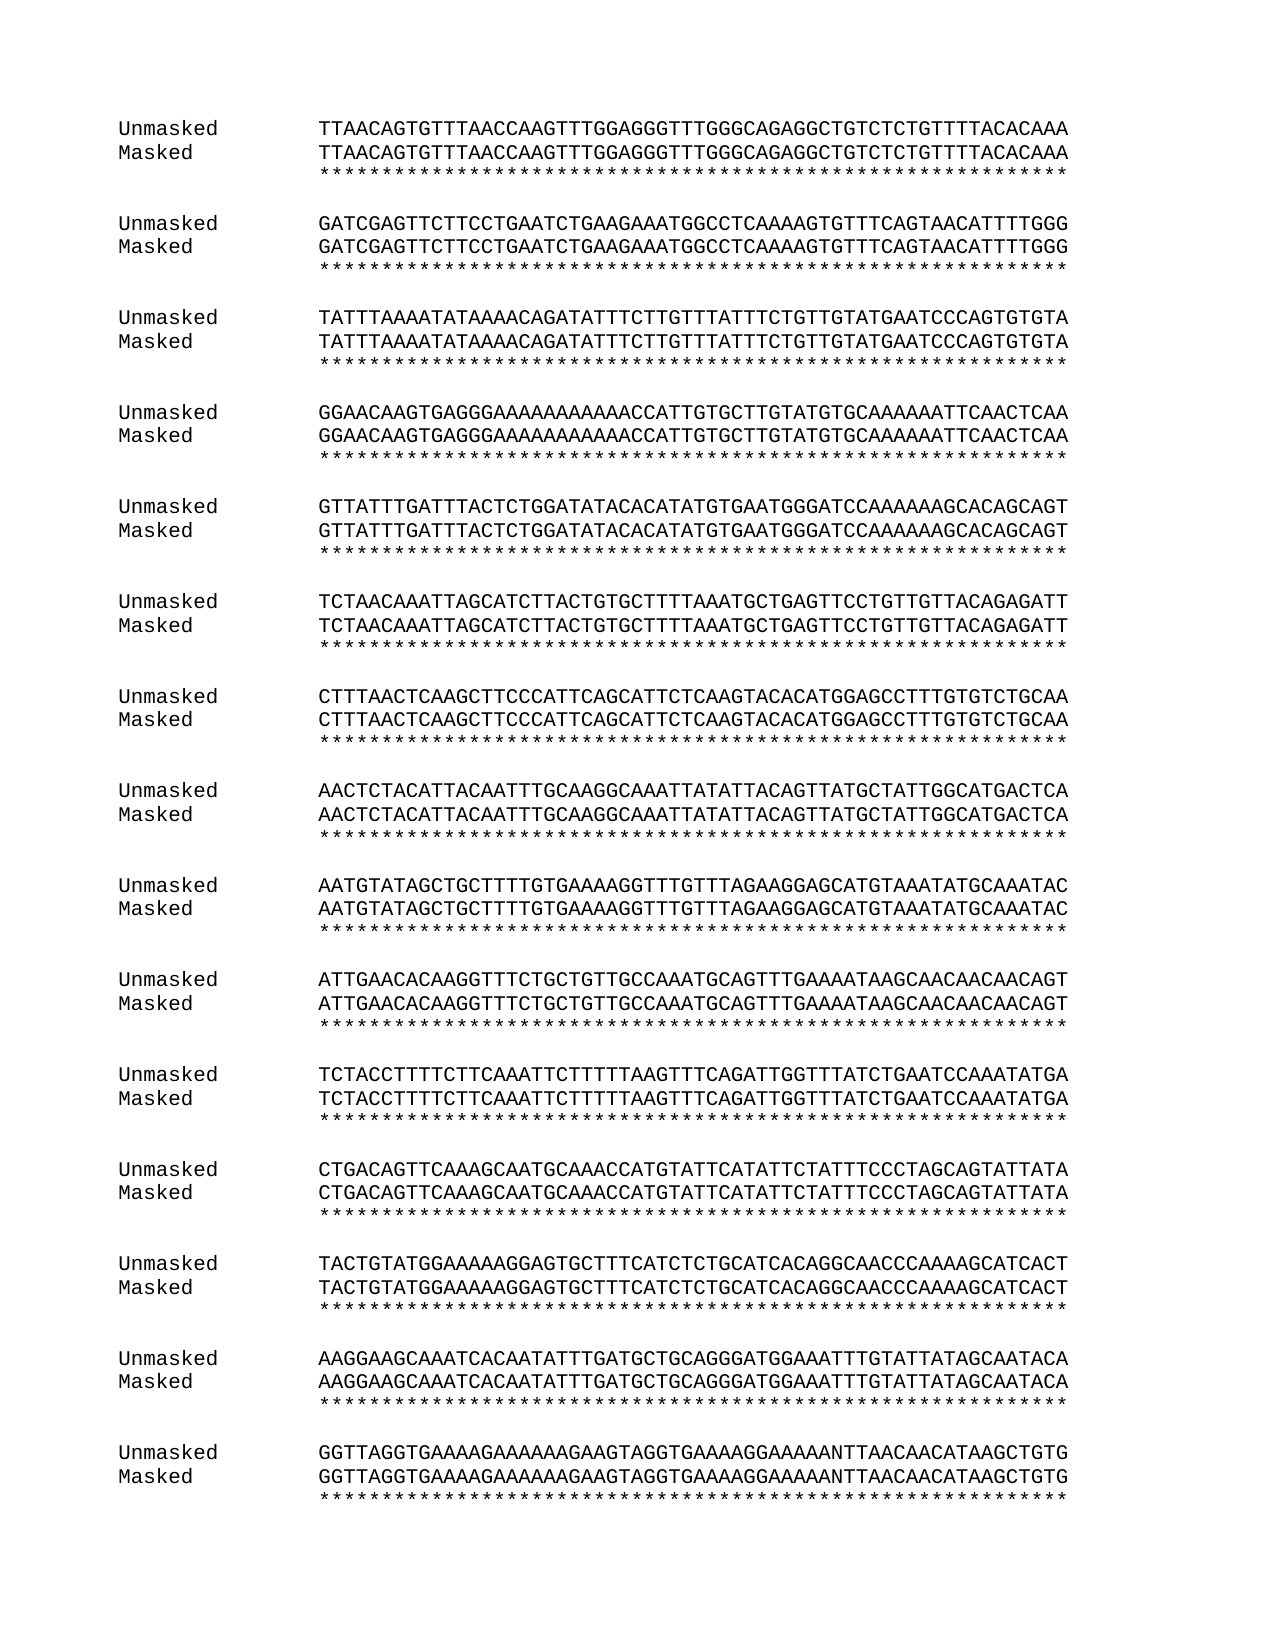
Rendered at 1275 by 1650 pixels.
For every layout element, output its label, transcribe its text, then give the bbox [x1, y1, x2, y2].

text Masked TACTGTATGGAAAAAGGAGTGCTTTCATCTCTGCATCACAGGCAACCCAAAAGCATCACT [118, 1277, 1157, 1300]
text Unmasked CTGACAGTTCAAAGCAATGCAAACCATGTATTCATATTCTATTTCCCTAGCAGTATTATA [118, 1158, 1157, 1182]
text ************************************************************ [118, 1489, 1157, 1513]
text ************************************************************ [118, 733, 1157, 757]
text Unmasked CTTTAACTCAAGCTTCCCATTCAGCATTCTCAAGTACACATGGAGCCTTTGTGTCTGCAA [118, 686, 1157, 709]
text ************************************************************ [118, 1017, 1157, 1040]
text Unmasked TCTACCTTTTCTTCAAATTCTTTTTAAGTTTCAGATTGGTTTATCTGAATCCAAATATGA [118, 1064, 1157, 1088]
text Masked GGAACAAGTGAGGGAAAAAAAAAAACCATTGTGCTTGTATGTGCAAAAAATTCAACTCAA [118, 426, 1157, 449]
text Unmasked AACTCTACATTACAATTTGCAAGGCAAATTATATTACAGTTATGCTATTGGCATGACTCA [118, 780, 1157, 804]
text Unmasked AATGTATAGCTGCTTTTGTGAAAAGGTTTGTTTAGAAGGAGCATGTAAATATGCAAATAC [118, 875, 1157, 898]
text Masked ATTGAACACAAGGTTTCTGCTGTTGCCAAATGCAGTTTGAAAATAAGCAACAACAACAGT [118, 993, 1157, 1017]
text Unmasked GTTATTTGATTTACTCTGGATATACACATATGTGAATGGGATCCAAAAAAGCACAGCAGT [118, 496, 1157, 520]
text Masked TTAACAGTGTTTAACCAAGTTTGGAGGGTTTGGGCAGAGGCTGTCTCTGTTTTACACAAA [118, 142, 1157, 165]
text ************************************************************ [118, 165, 1157, 189]
text Masked AAGGAAGCAAATCACAATATTTGATGCTGCAGGGATGGAAATTTGTATTATAGCAATACA [118, 1371, 1157, 1395]
text Masked CTGACAGTTCAAAGCAATGCAAACCATGTATTCATATTCTATTTCCCTAGCAGTATTATA [118, 1182, 1157, 1206]
text Masked AACTCTACATTACAATTTGCAAGGCAAATTATATTACAGTTATGCTATTGGCATGACTCA [118, 804, 1157, 827]
text Masked GATCGAGTTCTTCCTGAATCTGAAGAAATGGCCTCAAAAGTGTTTCAGTAACATTTTGGG [118, 236, 1157, 260]
text Unmasked TATTTAAAATATAAAACAGATATTTCTTGTTTATTTCTGTTGTATGAATCCCAGTGTGTA [118, 307, 1157, 331]
text ************************************************************ [118, 449, 1157, 473]
text Masked TCTACCTTTTCTTCAAATTCTTTTTAAGTTTCAGATTGGTTTATCTGAATCCAAATATGA [118, 1088, 1157, 1111]
text Masked GGTTAGGTGAAAAGAAAAAAGAAGTAGGTGAAAAGGAAAAANTTAACAACATAAGCTGTG [118, 1466, 1157, 1489]
text Unmasked TCTAACAAATTAGCATCTTACTGTGCTTTTAAATGCTGAGTTCCTGTTGTTACAGAGATT [118, 591, 1157, 615]
text Unmasked AAGGAAGCAAATCACAATATTTGATGCTGCAGGGATGGAAATTTGTATTATAGCAATACA [118, 1348, 1157, 1371]
text Unmasked ATTGAACACAAGGTTTCTGCTGTTGCCAAATGCAGTTTGAAAATAAGCAACAACAACAGT [118, 969, 1157, 993]
text Masked AATGTATAGCTGCTTTTGTGAAAAGGTTTGTTTAGAAGGAGCATGTAAATATGCAAATAC [118, 898, 1157, 922]
text ************************************************************ [118, 1206, 1157, 1229]
text Masked TATTTAAAATATAAAACAGATATTTCTTGTTTATTTCTGTTGTATGAATCCCAGTGTGTA [118, 331, 1157, 354]
text ************************************************************ [118, 1300, 1157, 1324]
text ************************************************************ [118, 638, 1157, 662]
text ************************************************************ [118, 544, 1157, 567]
text ************************************************************ [118, 922, 1157, 946]
text Unmasked TTAACAGTGTTTAACCAAGTTTGGAGGGTTTGGGCAGAGGCTGTCTCTGTTTTACACAAA [118, 118, 1157, 142]
text ************************************************************ [118, 354, 1157, 378]
text Masked TCTAACAAATTAGCATCTTACTGTGCTTTTAAATGCTGAGTTCCTGTTGTTACAGAGATT [118, 615, 1157, 638]
text Unmasked GGTTAGGTGAAAAGAAAAAAGAAGTAGGTGAAAAGGAAAAANTTAACAACATAAGCTGTG [118, 1442, 1157, 1466]
text ************************************************************ [118, 827, 1157, 851]
text Masked GTTATTTGATTTACTCTGGATATACACATATGTGAATGGGATCCAAAAAAGCACAGCAGT [118, 520, 1157, 544]
text ************************************************************ [118, 1395, 1157, 1419]
text ************************************************************ [118, 1111, 1157, 1135]
text ************************************************************ [118, 260, 1157, 284]
text Unmasked GGAACAAGTGAGGGAAAAAAAAAAACCATTGTGCTTGTATGTGCAAAAAATTCAACTCAA [118, 402, 1157, 426]
text Unmasked TACTGTATGGAAAAAGGAGTGCTTTCATCTCTGCATCACAGGCAACCCAAAAGCATCACT [118, 1253, 1157, 1277]
text Masked CTTTAACTCAAGCTTCCCATTCAGCATTCTCAAGTACACATGGAGCCTTTGTGTCTGCAA [118, 709, 1157, 733]
text Unmasked GATCGAGTTCTTCCTGAATCTGAAGAAATGGCCTCAAAAGTGTTTCAGTAACATTTTGGG [118, 213, 1157, 236]
